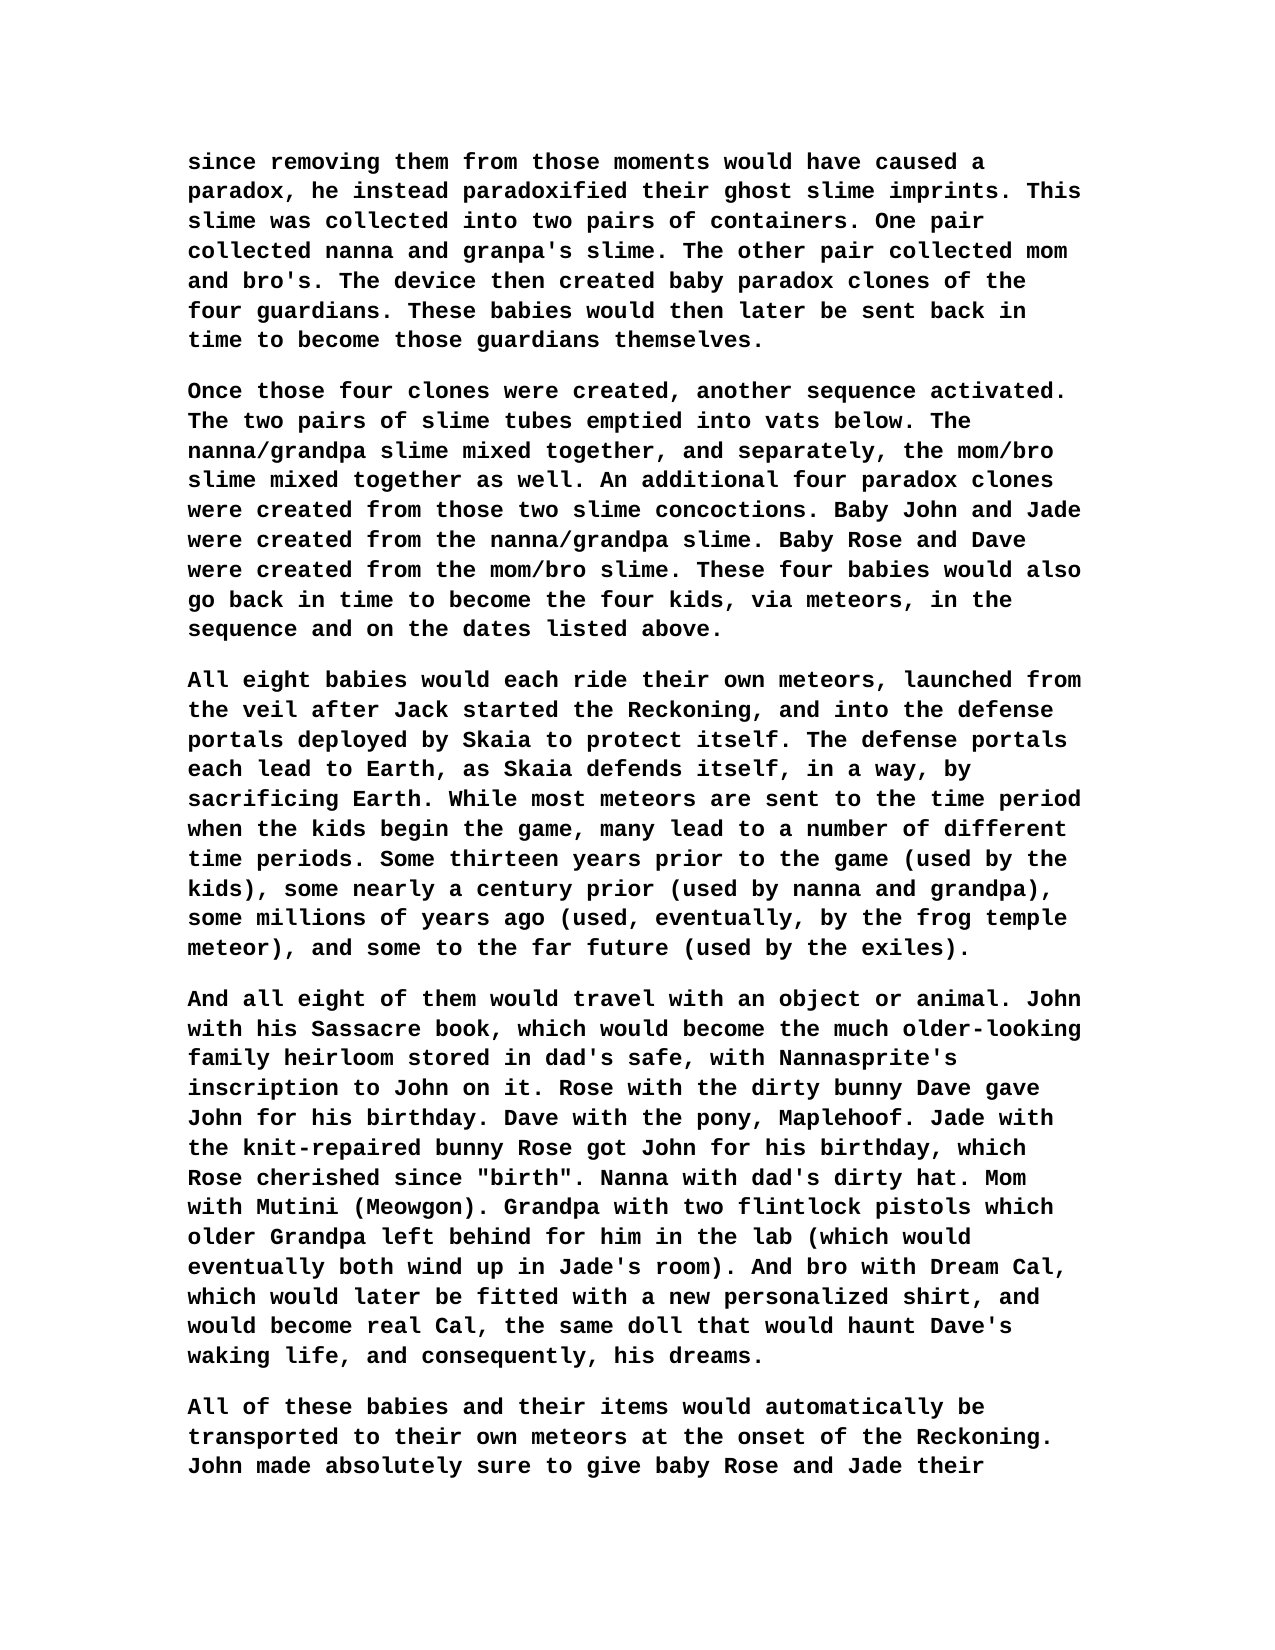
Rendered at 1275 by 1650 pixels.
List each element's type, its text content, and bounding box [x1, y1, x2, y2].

text All of these babies and their items would automatically be transported to their own meteors at the onset of the Reckoning. John made absolutely sure to give baby Rose and Jade their [187, 1395, 1087, 1481]
text Once those four clones were created, another sequence activated. The two pairs of slime tubes emptied into vats below. The nanna/grandpa slime mixed together, and separately, the mom/bro slime mixed together as well. An additional four paradox clones were created from those two slime concoctions. Baby John and Jade were created from the nanna/grandpa slime. Baby Rose and Dave were created from the mom/bro slime. These four babies would also go back in time to become the four kids, via meteors, in the sequence and on the dates listed above. [187, 379, 1087, 644]
text And all eight of them would travel with an object or animal. John with his Sassacre book, which would become the much older-looking family heirloom stored in dad's safe, with Nannasprite's inscription to John on it. Rose with the dirty bunny Dave gave John for his birthday. Dave with the pony, Maplehoof. Jade with the knit-repaired bunny Rose got John for his birthday, which Rose cherished since "birth". Nanna with dad's dirty hat. Mom with Mutini (Meowgon). Grandpa with two flintlock pistols which older Grandpa left behind for him in the lab (which would eventually both wind up in Jade's room). And bro with Dream Cal, which would later be fitted with a new personalized shirt, and would become real Cal, the same doll that would haunt Dave's waking life, and consequently, his dreams. [187, 987, 1087, 1371]
text All eight babies would each ride their own meteors, launched from the veil after Jack started the Reckoning, and into the defense portals deployed by Skaia to protect itself. The defense portals each lead to Earth, as Skaia defends itself, in a way, by sacrificing Earth. While most meteors are sent to the time period when the kids begin the game, many lead to a number of different time periods. Some thirteen years prior to the game (used by the kids), some nearly a century prior (used by nanna and grandpa), some millions of years ago (used, eventually, by the frog temple meteor), and some to the far future (used by the exiles). [187, 668, 1087, 962]
text since removing them from those moments would have caused a paradox, he instead paradoxified their ghost slime imprints. This slime was collected into two pairs of containers. One pair collected nanna and granpa's slime. The other pair collected mom and bro's. The device then created baby paradox clones of the four guardians. These babies would then later be sent back in time to become those guardians themselves. [187, 150, 1087, 355]
